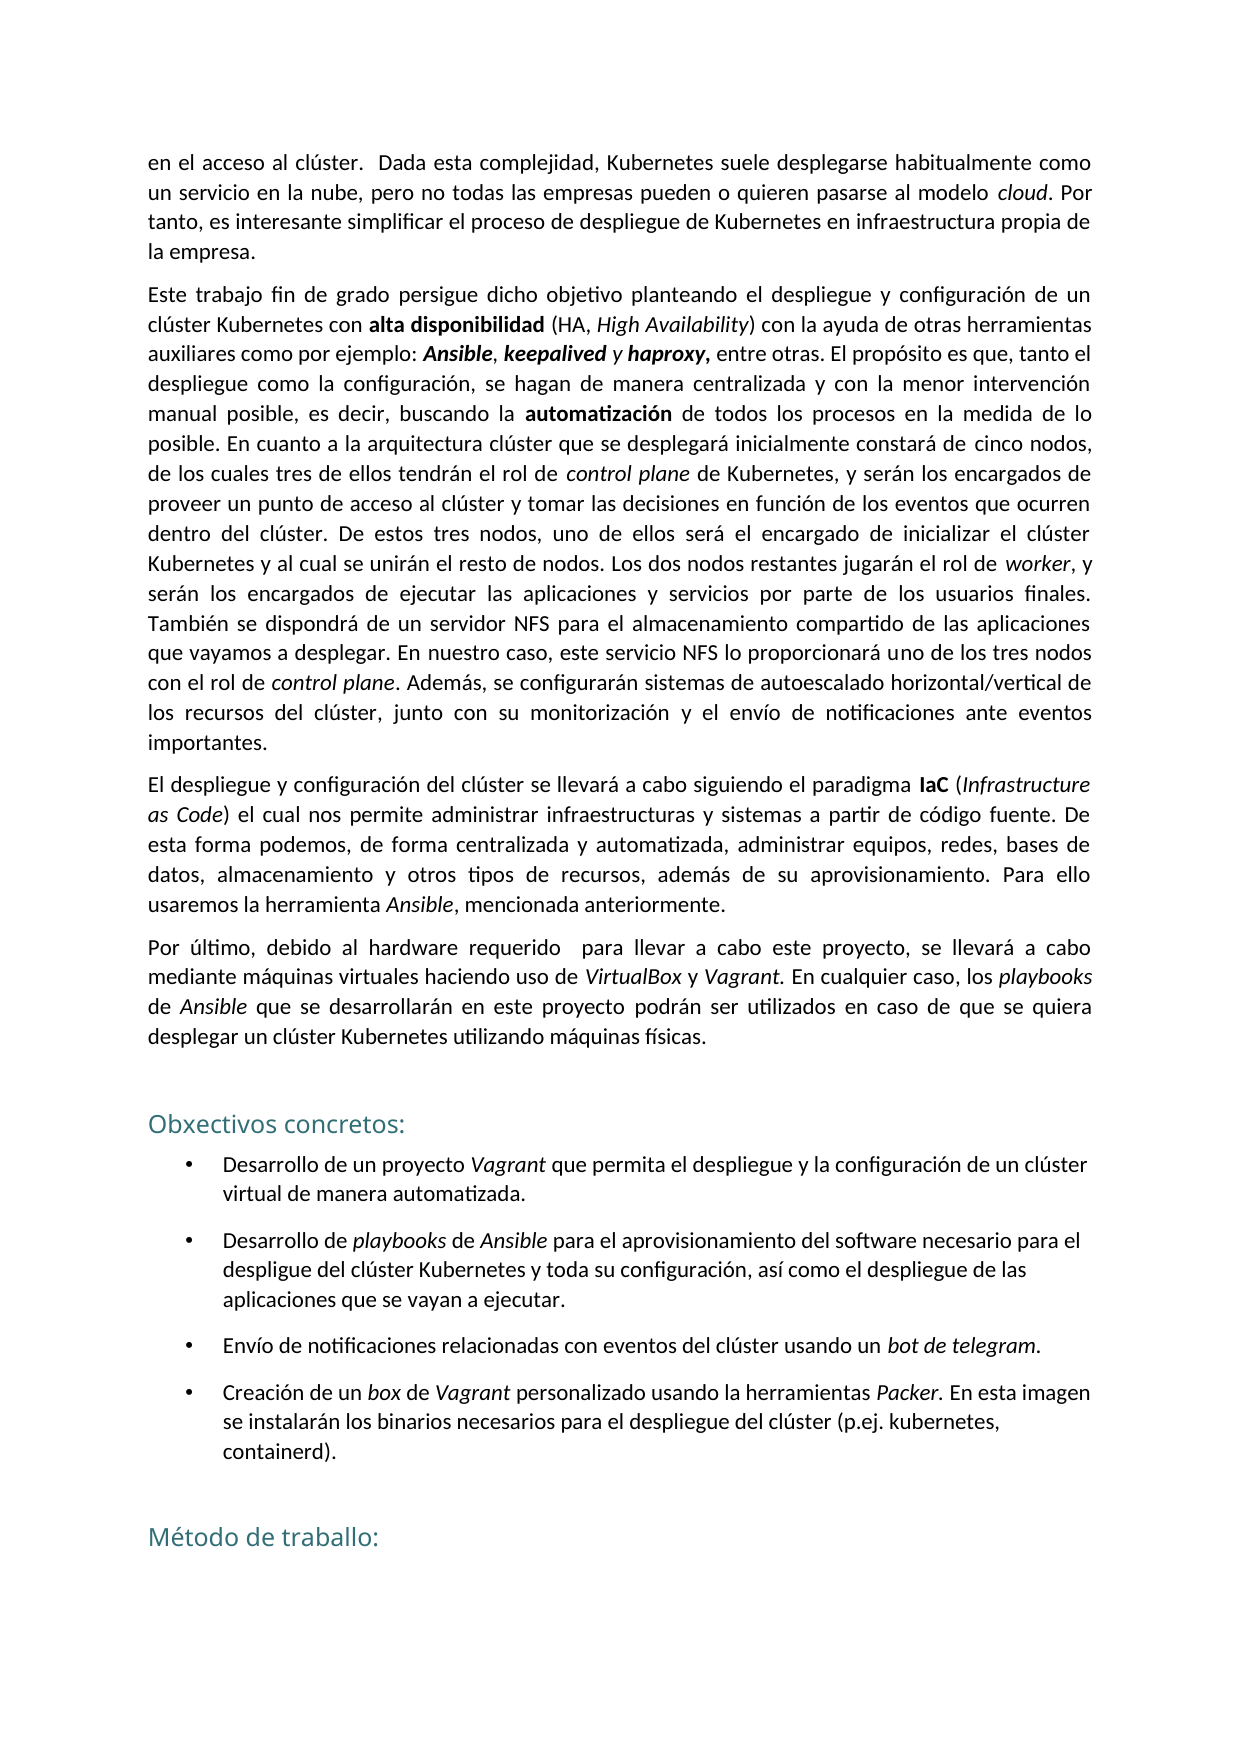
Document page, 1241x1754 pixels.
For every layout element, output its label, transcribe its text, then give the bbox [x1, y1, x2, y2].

text en el acceso al clúster. Dada esta complejidad, Kubernetes suele desplegarse habitualmente como un servicio en la nube, pero no todas las empresas pueden o quieren pasarse al modelo cloud. Por tanto, es interesante simplificar el proceso de despliegue de Kubernetes en infraestructura propia de la empresa. [148, 148, 1092, 265]
list Creación de un box de Vagrant personalizado usando la herramientas Packer. En esta imagen se instalarán los binarios necesarios para el despliegue del clúster (p.ej. kubernetes, containerd). [185, 1378, 1092, 1465]
list Envío de notificaciones relacionadas con eventos del clúster usando un bot de telegram. [185, 1331, 1092, 1359]
text Este trabajo fin de grado persigue dicho objetivo planteando el despliegue y configuración de un clúster Kubernetes con alta disponibilidad (HA, High Availability) con la ayuda de otras herramientas auxiliares como por ejemplo: Ansible, keepalived y haproxy, entre otras. El propósito es que, tanto el despliegue como la configuración, se hagan de manera centralizada y con la menor intervención manual posible, es decir, buscando la automatización de todos los procesos en la medida de lo posible. En cuanto a la arquitectura clúster que se desplegará inicialmente constará de cinco nodos, de los cuales tres de ellos tendrán el rol de control plane de Kubernetes, y serán los encargados de proveer un punto de acceso al clúster y tomar las decisiones en función de los eventos que ocurren dentro del clúster. De estos tres nodos, uno de ellos será el encargado de inicializar el clúster Kubernetes y al cual se unirán el resto de nodos. Los dos nodos restantes jugarán el rol de worker, y serán los encargados de ejecutar las aplicaciones y servicios por parte de los usuarios finales. También se dispondrá de un servidor NFS para el almacenamiento compartido de las aplicaciones que vayamos a desplegar. En nuestro caso, este servicio NFS lo proporcionará uno de los tres nodos con el rol de control plane. Además, se configurarán sistemas de autoescalado horizontal/vertical de los recursos del clúster, junto con su monitorización y el envío de notificaciones ante eventos importantes. [148, 280, 1092, 756]
text Por último, debido al hardware requerido para llevar a cabo este proyecto, se llevará a cabo mediante máquinas virtuales haciendo uso de VirtualBox y Vagrant. En cualquier caso, los playbooks de Ansible que se desarrollarán en este proyecto podrán ser utilizados en caso de que se quiera desplegar un clúster Kubernetes utilizando máquinas físicas. [148, 933, 1092, 1050]
list Desarrollo de playbooks de Ansible para el aprovisionamiento del software necesario para el despligue del clúster Kubernetes y toda su configuración, así como el despliegue de las aplicaciones que se vayan a ejecutar. [185, 1226, 1092, 1313]
text El despliegue y configuración del clúster se llevará a cabo siguiendo el paradigma IaC (Infrastructure as Code) el cual nos permite administrar infraestructuras y sistemas a partir de código fuente. De esta forma podemos, de forma centralizada y automatizada, administrar equipos, redes, bases de datos, almacenamiento y otros tipos de recursos, además de su aprovisionamiento. Para ello usaremos la herramienta Ansible, mencionada anteriormente. [148, 771, 1092, 918]
text Método de traballo: [148, 1520, 1092, 1554]
list Desarrollo de un proyecto Vagrant que permita el despliegue y la configuración de un clúster virtual de manera automatizada. [185, 1150, 1092, 1207]
text Obxectivos concretos: [148, 1107, 1092, 1141]
